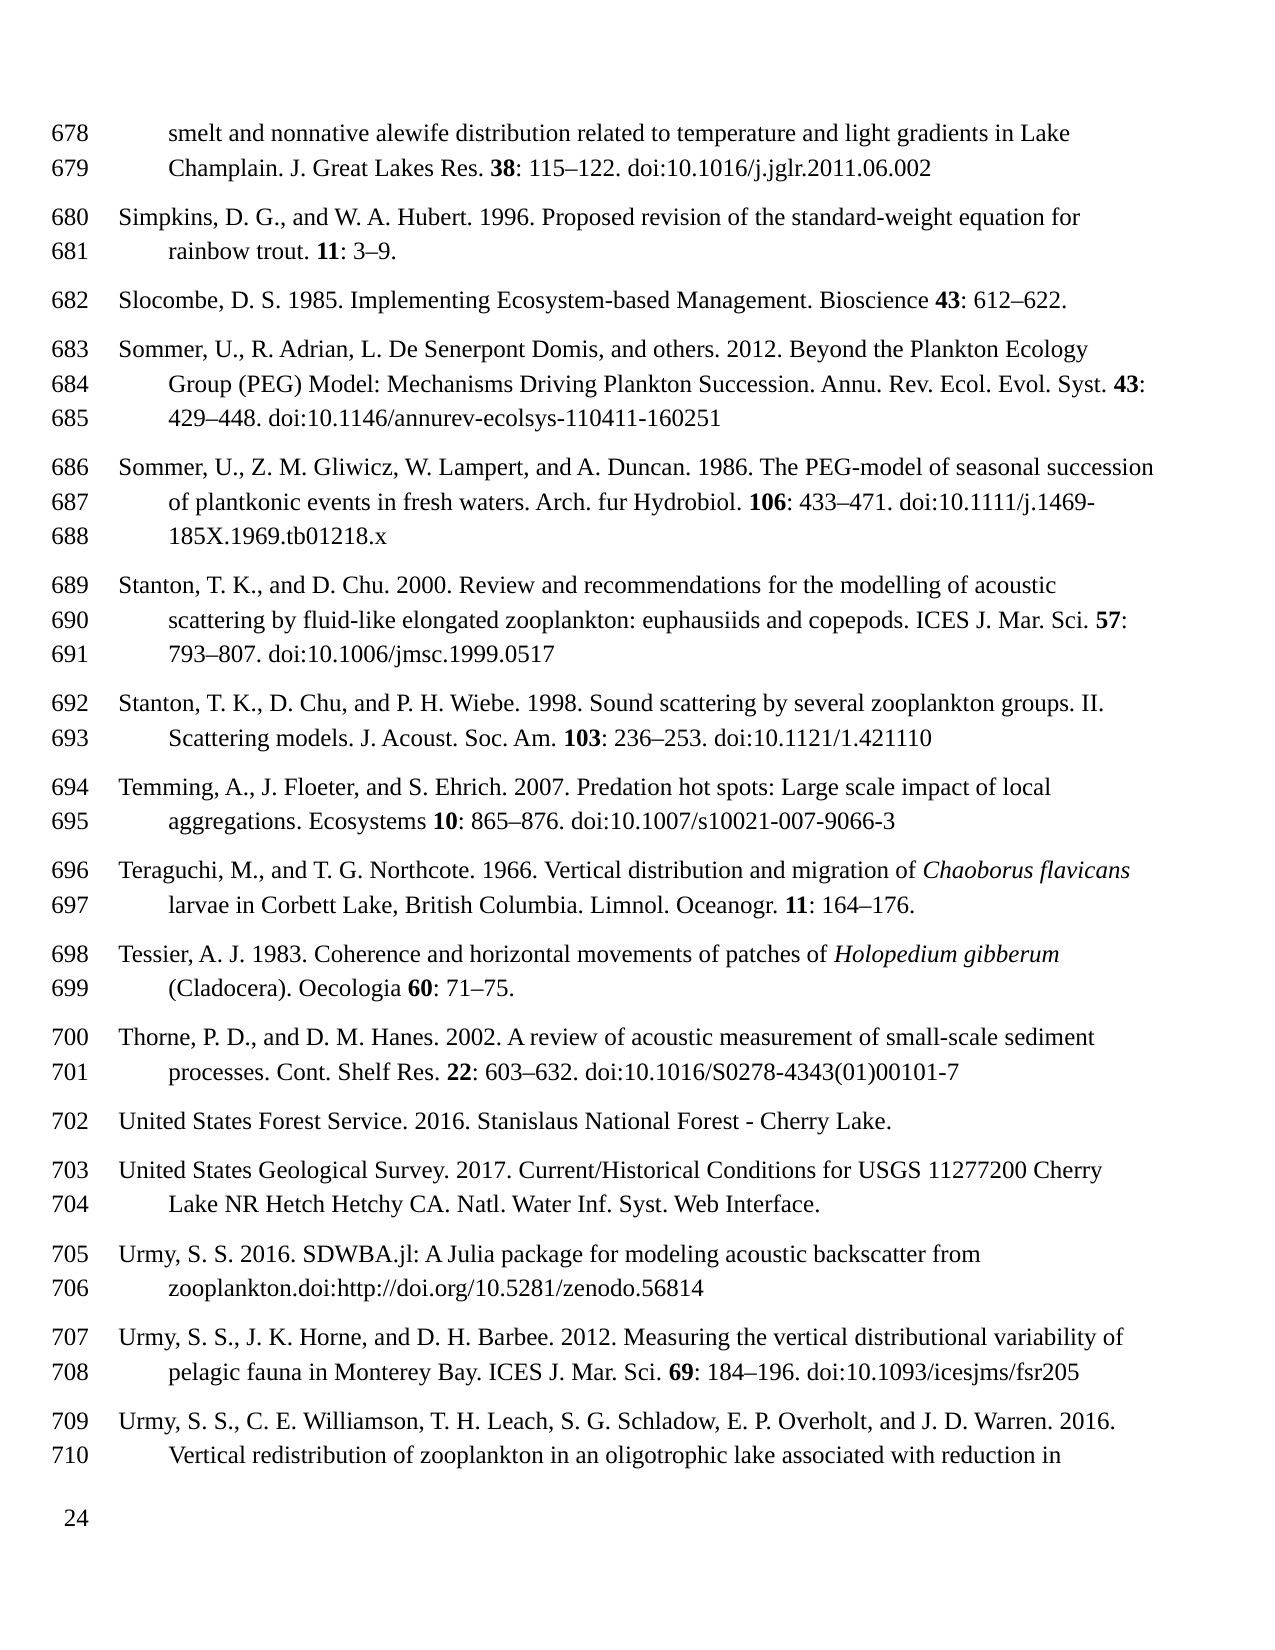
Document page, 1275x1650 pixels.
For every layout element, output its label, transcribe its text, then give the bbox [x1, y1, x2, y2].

text Sommer, U., Z. M. Gliwicz, W. Lampert, and A. Duncan. 1986. The PEG-model of seasonal succession of plantkonic events in fresh waters. Arch. fur Hydrobiol. 106: 433–471. doi:10.1111/j.1469-185X.1969.tb01218.x [118, 452, 1157, 550]
text Urmy, S. S. 2016. SDWBA.jl: A Julia package for modeling acoustic backscatter from zooplankton.doi:http://doi.org/10.5281/zenodo.56814 [118, 1239, 1157, 1302]
text Tessier, A. J. 1983. Coherence and horizontal movements of patches of Holopedium gibberum (Cladocera). Oecologia 60: 71–75. [118, 939, 1157, 1002]
text United States Forest Service. 2016. Stanislaus National Forest - Cherry Lake. [118, 1106, 1157, 1135]
text Teraguchi, M., and T. G. Northcote. 1966. Vertical distribution and migration of Chaoborus flavicans larvae in Corbett Lake, British Columbia. Limnol. Oceanogr. 11: 164–176. [118, 855, 1157, 919]
text Sommer, U., R. Adrian, L. De Senerpont Domis, and others. 2012. Beyond the Plankton Ecology Group (PEG) Model: Mechanisms Driving Plankton Succession. Annu. Rev. Ecol. Evol. Syst. 43: 429–448. doi:10.1146/annurev-ecolsys-110411-160251 [118, 334, 1157, 432]
text United States Geological Survey. 2017. Current/Historical Conditions for USGS 11277200 Cherry Lake NR Hetch Hetchy CA. Natl. Water Inf. Syst. Web Interface. [118, 1155, 1157, 1218]
text Thorne, P. D., and D. M. Hanes. 2002. A review of acoustic measurement of small-scale sediment processes. Cont. Shelf Res. 22: 603–632. doi:10.1016/S0278-4343(01)00101-7 [118, 1022, 1157, 1086]
text Temming, A., J. Floeter, and S. Ehrich. 2007. Predation hot spots: Large scale impact of local aggregations. Ecosystems 10: 865–876. doi:10.1007/s10021-007-9066-3 [118, 772, 1157, 835]
text Slocombe, D. S. 1985. Implementing Ecosystem-based Management. Bioscience 43: 612–622. [118, 285, 1157, 314]
text Simpkins, D. G., and W. A. Hubert. 1996. Proposed revision of the standard-weight equation for rainbow trout. 11: 3–9. [118, 202, 1157, 265]
text Stanton, T. K., D. Chu, and P. H. Wiebe. 1998. Sound scattering by several zooplankton groups. II. Scattering models. J. Acoust. Soc. Am. 103: 236–253. doi:10.1121/1.421110 [118, 688, 1157, 752]
text Urmy, S. S., C. E. Williamson, T. H. Leach, S. G. Schladow, E. P. Overholt, and J. D. Warren. 2016. Vertical redistribution of zooplankton in an oligotrophic lake associated with reduction in [118, 1406, 1157, 1469]
text Urmy, S. S., J. K. Horne, and D. H. Barbee. 2012. Measuring the vertical distributional variability of pelagic fauna in Monterey Bay. ICES J. Mar. Sci. 69: 184–196. doi:10.1093/icesjms/fsr205 [118, 1322, 1157, 1385]
text smelt and nonnative alewife distribution related to temperature and light gradients in Lake Champlain. J. Great Lakes Res. 38: 115–122. doi:10.1016/j.jglr.2011.06.002 [118, 118, 1157, 181]
text Stanton, T. K., and D. Chu. 2000. Review and recommendations for the modelling of acoustic scattering by fluid-like elongated zooplankton: euphausiids and copepods. ICES J. Mar. Sci. 57: 793–807. doi:10.1006/jmsc.1999.0517 [118, 570, 1157, 668]
